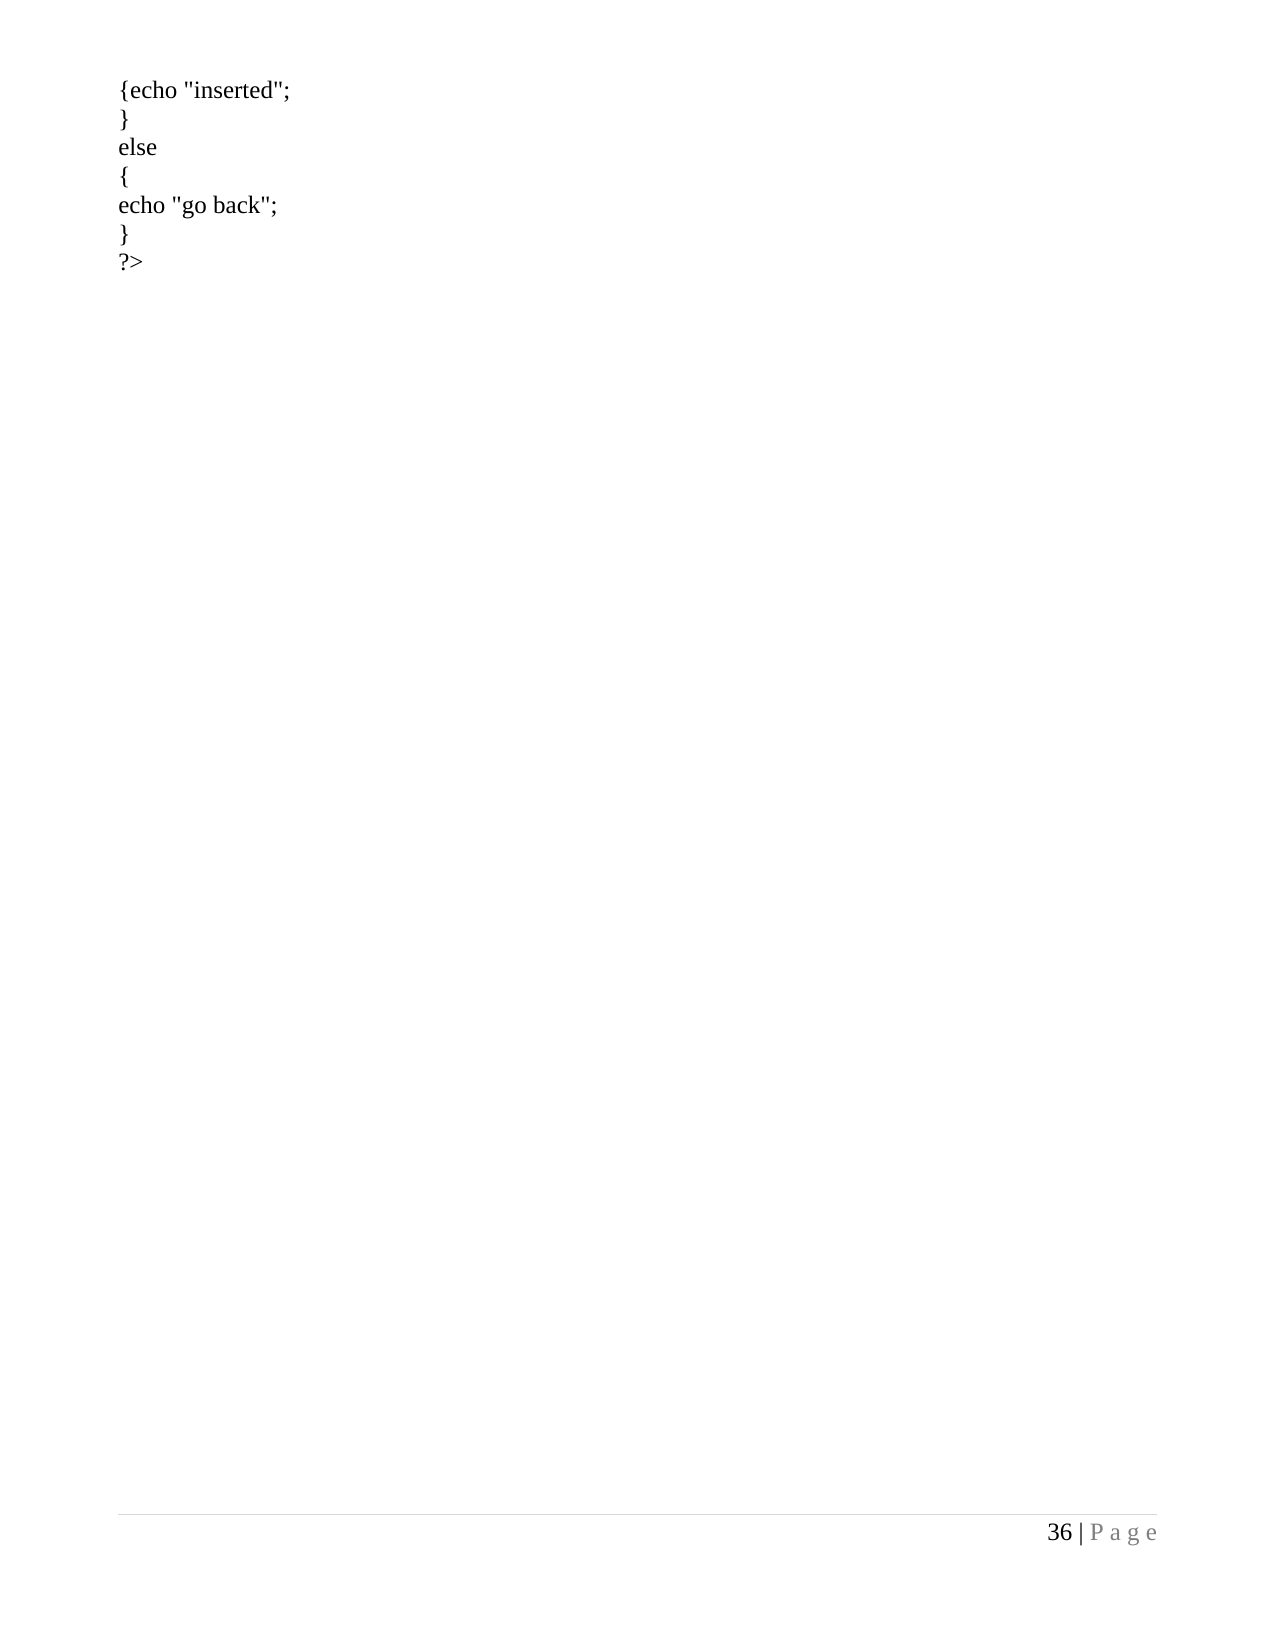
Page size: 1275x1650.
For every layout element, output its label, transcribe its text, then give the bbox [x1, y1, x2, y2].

text } [118, 219, 1157, 247]
text } [118, 104, 1157, 132]
text {echo "inserted"; [118, 75, 1157, 104]
text ?> [118, 247, 1157, 276]
text echo "go back"; [118, 190, 1157, 219]
text { [118, 161, 1157, 190]
text else [118, 132, 1157, 161]
